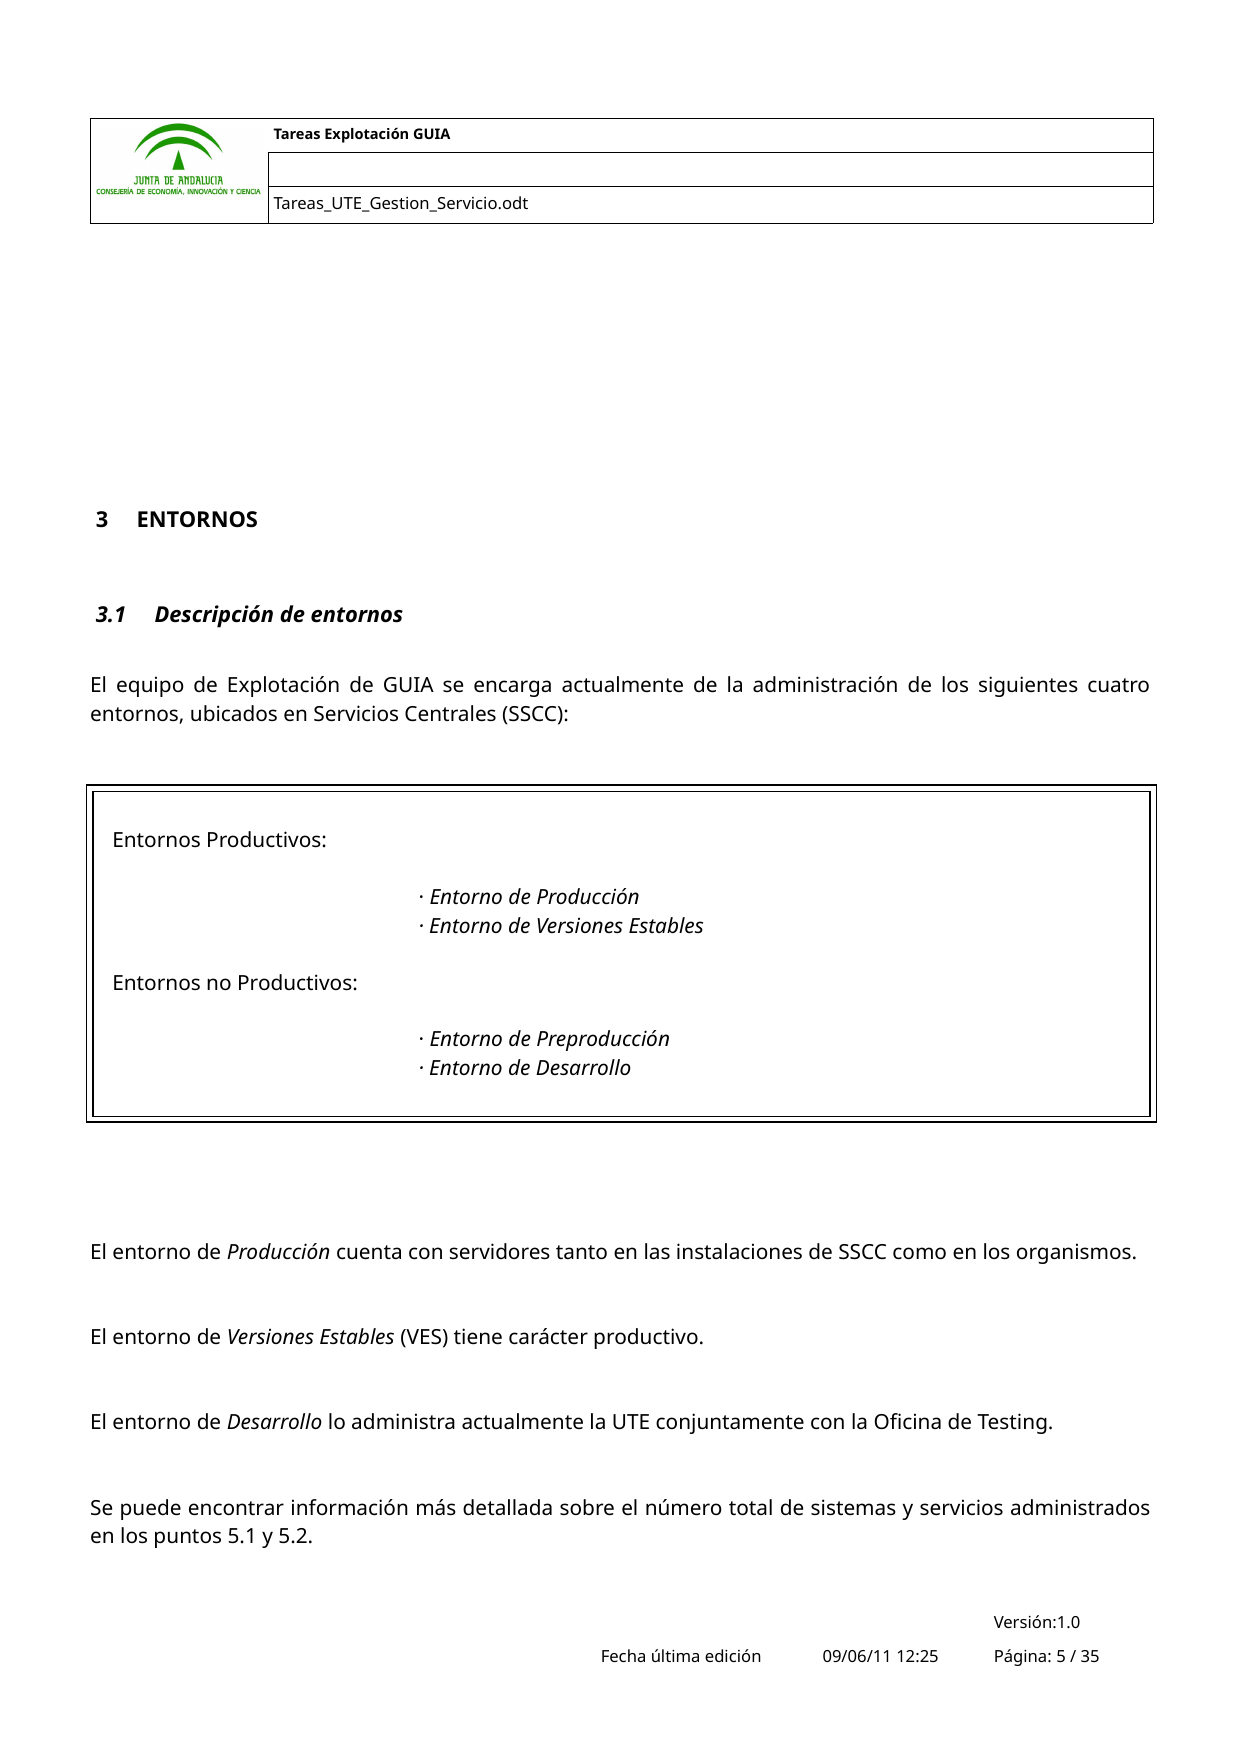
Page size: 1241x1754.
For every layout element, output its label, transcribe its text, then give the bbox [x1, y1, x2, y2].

picture [95, 123, 262, 198]
text El entorno de Versiones Estables (VES) tiene carácter productivo. [90, 1322, 1152, 1351]
subtitle Descripción de entornos [90, 599, 1152, 629]
subtitle Entornos [90, 504, 1152, 533]
text Se puede encontrar información más detallada sobre el número total de sistemas y servicios administrados en los puntos 5.1 y 5.2. [90, 1493, 1152, 1549]
text El equipo de Explotación de GUIA se encarga actualmente de la administración de los siguientes cuatro entornos, ubicados en Servicios Centrales (SSCC): [90, 670, 1152, 727]
text El entorno de Producción cuenta con servidores tanto en las instalaciones de SSCC como en los organismos. [90, 1237, 1152, 1265]
table_header Entornos Productivos: · Entorno de Producción · Entorno de Versiones Estables Entornos no Productivos: · Entorno de Preproducción · Entorno de Desarrollo [90, 786, 1152, 1116]
text El entorno de Desarrollo lo administra actualmente la UTE conjuntamente con la Oficina de Testing. [90, 1407, 1152, 1436]
